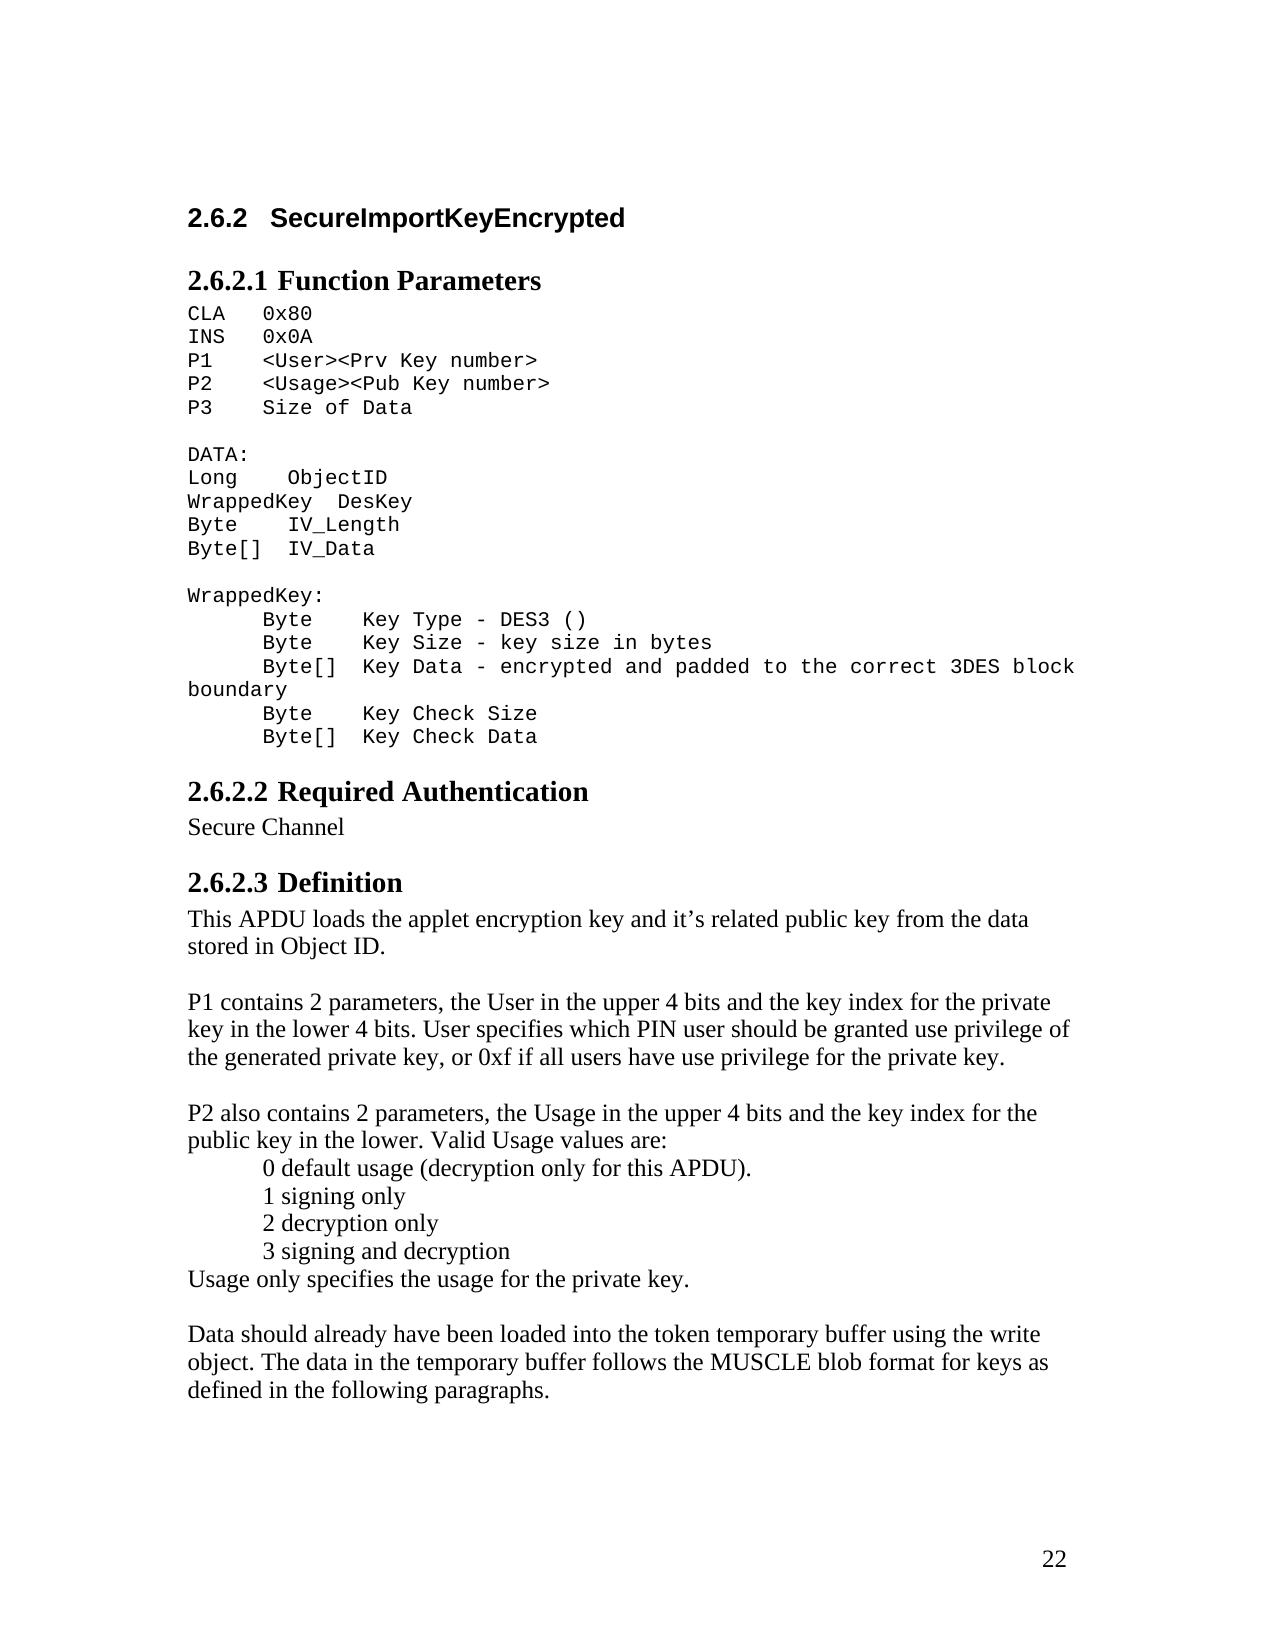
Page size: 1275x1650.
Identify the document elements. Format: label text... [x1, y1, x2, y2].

subtitle Function Parameters [187, 264, 1087, 296]
text Data should already have been loaded into the token temporary buffer using the write object. The data in the temporary buffer follows the MUSCLE blob format for keys as defined in the following paragraphs. [187, 1320, 1087, 1403]
text 1 signing only [262, 1182, 1087, 1209]
text Byte IV_Length [187, 514, 1087, 538]
text P2 also contains 2 parameters, the Usage in the upper 4 bits and the key index for the public key in the lower. Valid Usage values are: [187, 1099, 1087, 1154]
text Byte[] Key Check Data [187, 726, 1087, 750]
text Usage only specifies the usage for the private key. [187, 1265, 1087, 1293]
text WrappedKey: [187, 585, 1087, 609]
text Secure Channel [187, 813, 1087, 841]
text P2 <Usage><Pub Key number> [187, 373, 1087, 397]
text Byte Key Type - DES3 () [187, 609, 1087, 632]
text Byte Key Check Size [187, 703, 1087, 726]
text 2 decryption only [262, 1209, 1087, 1237]
text Byte Key Size - key size in bytes [187, 632, 1087, 656]
text Byte[] IV_Data [187, 538, 1087, 562]
text P1 contains 2 parameters, the User in the upper 4 bits and the key index for the private key in the lower 4 bits. User specifies which PIN user should be granted use privilege of the generated private key, or 0xf if all users have use privilege for the private key. [187, 988, 1087, 1071]
subtitle Required Authentication [187, 775, 1087, 807]
text CLA 0x80 [187, 303, 1087, 326]
text P1 <User><Prv Key number> [187, 350, 1087, 373]
text This APDU loads the applet encryption key and it’s related public key from the data stored in Object ID. [187, 905, 1087, 960]
text 3 signing and decryption [262, 1237, 1087, 1265]
text Long ObjectID [187, 467, 1087, 491]
subtitle Definition [187, 866, 1087, 898]
text DATA: [187, 444, 1087, 467]
text 0 default usage (decryption only for this APDU). [262, 1154, 1087, 1182]
text Byte[] Key Data - encrypted and padded to the correct 3DES block boundary [187, 656, 1087, 703]
text INS 0x0A [187, 326, 1087, 350]
subtitle SecureImportKeyEncrypted [187, 203, 1087, 233]
text P3 Size of Data [187, 397, 1087, 420]
text WrappedKey DesKey [187, 491, 1087, 514]
